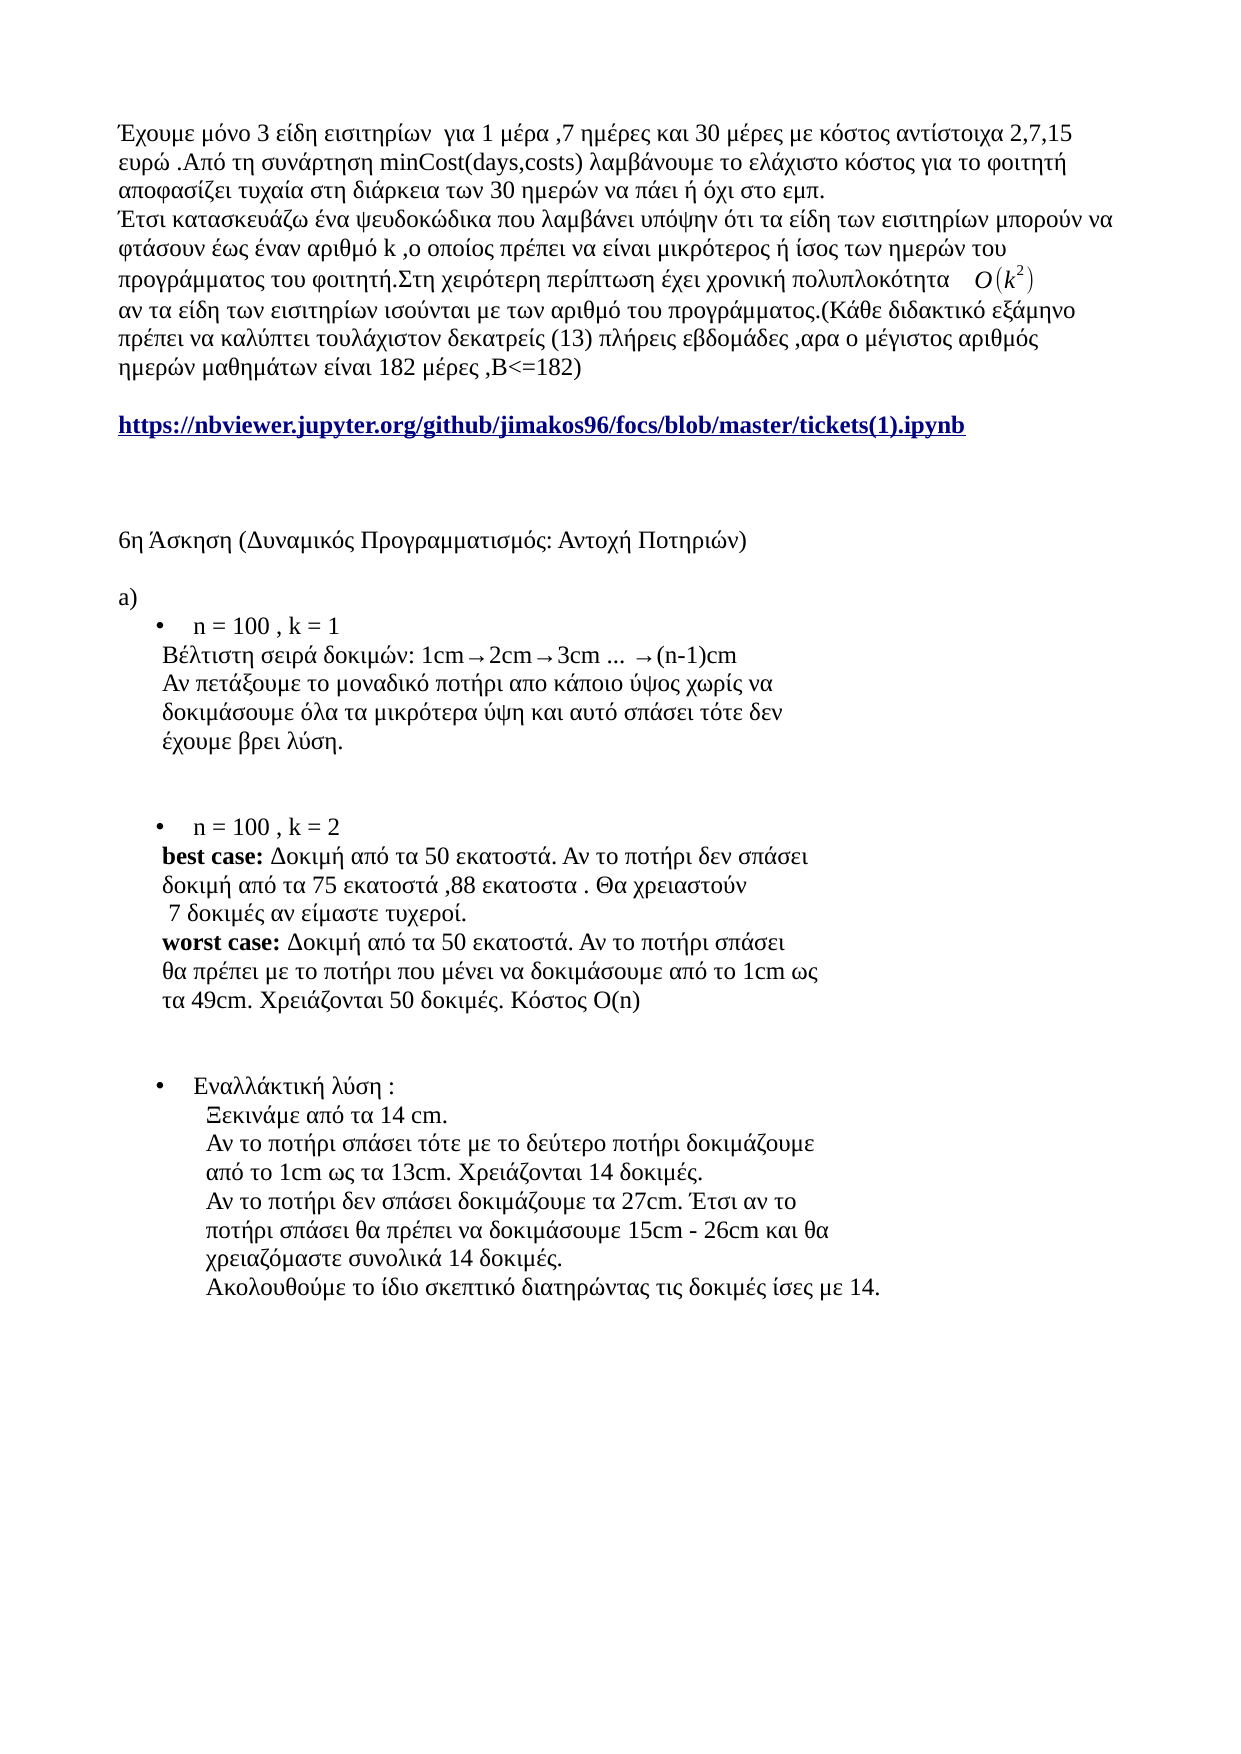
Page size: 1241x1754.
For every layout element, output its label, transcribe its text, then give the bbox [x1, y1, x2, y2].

list n = 100 , k = 2 [156, 812, 1122, 841]
text best case: Δοκιμή από τα 50 εκατοστά. Αν το ποτήρι δεν σπάσει [118, 841, 1122, 870]
text 7 δοκιμές αν είμαστε τυχεροί. [118, 898, 1122, 927]
text από το 1cm ως τα 13cm. Χρειάζονται 14 δοκιμές. [118, 1157, 1122, 1186]
text Έτσι κατασκευάζω ένα ψευδοκώδικα που λαμβάνει υπόψην ότι τα είδη των εισιτηρίων μπορούν να φτάσουν έως έναν αριθμό k ,ο οποίος πρέπει να είναι μικρότερος ή ίσος των ημερών του προγράμματος του φοιτητή.Στη χειρότερη περίπτωση έχει χρονική πολυπλοκότητα [118, 204, 1122, 295]
text Βέλτιστη σειρά δοκιμών: 1cm→2cm→3cm ... →(n-1)cm [118, 640, 1122, 668]
text τα 49cm. Χρειάζονται 50 δοκιμές. Κόστος O(n) [118, 985, 1122, 1013]
text Ακολουθούμε το ίδιο σκεπτικό διατηρώντας τις δοκιμές ίσες με 14. [118, 1272, 1122, 1301]
list Εναλλάκτική λύση : [156, 1071, 1122, 1100]
text θα πρέπει με το ποτήρι που μένει να δοκιμάσουμε από το 1cm ως [118, 956, 1122, 985]
text έχουμε βρει λύση. [118, 726, 1122, 755]
text https://nbviewer.jupyter.org/github/jimakos96/focs/blob/master/tickets(1).ipynb [118, 410, 1122, 438]
text χρειαζόμαστε συνολικά 14 δοκιμές. [118, 1243, 1122, 1272]
text 6η Άσκηση (Δυναμικός Προγραμματισμός: Αντοχή Ποτηριών) [118, 525, 1122, 553]
text Αν το ποτήρι δεν σπάσει δοκιμάζουμε τα 27cm. Έτσι αν το [118, 1186, 1122, 1215]
text αν τα είδη των εισιτηρίων ισούνται με των αριθμό του προγράμματος.(Κάθε διδακτικό εξάμηνο πρέπει να καλύπτει τουλάχιστον δεκατρείς (13) πλήρεις εβδομάδες ,αρα ο μέγιστος αριθμός ημερών μαθημάτων είναι 182 μέρες ,B<=182) [118, 295, 1122, 381]
text a) [118, 582, 1122, 611]
text ποτήρι σπάσει θα πρέπει να δοκιμάσουμε 15cm - 26cm και θα [118, 1215, 1122, 1243]
text δοκιμάσουμε όλα τα μικρότερα ύψη και αυτό σπάσει τότε δεν [118, 697, 1122, 726]
text Αν πετάξουμε το μοναδικό ποτήρι απο κάποιο ύψος χωρίς να [118, 668, 1122, 697]
text worst case: Δοκιμή από τα 50 εκατοστά. Αν το ποτήρι σπάσει [118, 927, 1122, 956]
list n = 100 , k = 1 [156, 611, 1122, 640]
text Αν το ποτήρι σπάσει τότε με το δεύτερο ποτήρι δοκιμάζουμε [118, 1128, 1122, 1157]
text Ξεκινάμε από τα 14 cm. [118, 1100, 1122, 1128]
text δοκιμή από τα 75 εκατοστά ,88 εκατοστα . Θα χρειαστούν [118, 870, 1122, 898]
text Έχουμε μόνο 3 είδη εισιτηρίων για 1 μέρα ,7 ημέρες και 30 μέρες με κόστος αντίστοιχα 2,7,15 ευρώ .Από τη συνάρτηση minCost(days,costs) λαμβάνουμε το ελάχιστο κόστος για το φοιτητή αποφασίζει τυχαία στη διάρκεια των 30 ημερών να πάει ή όχι στο εμπ. [118, 118, 1122, 204]
